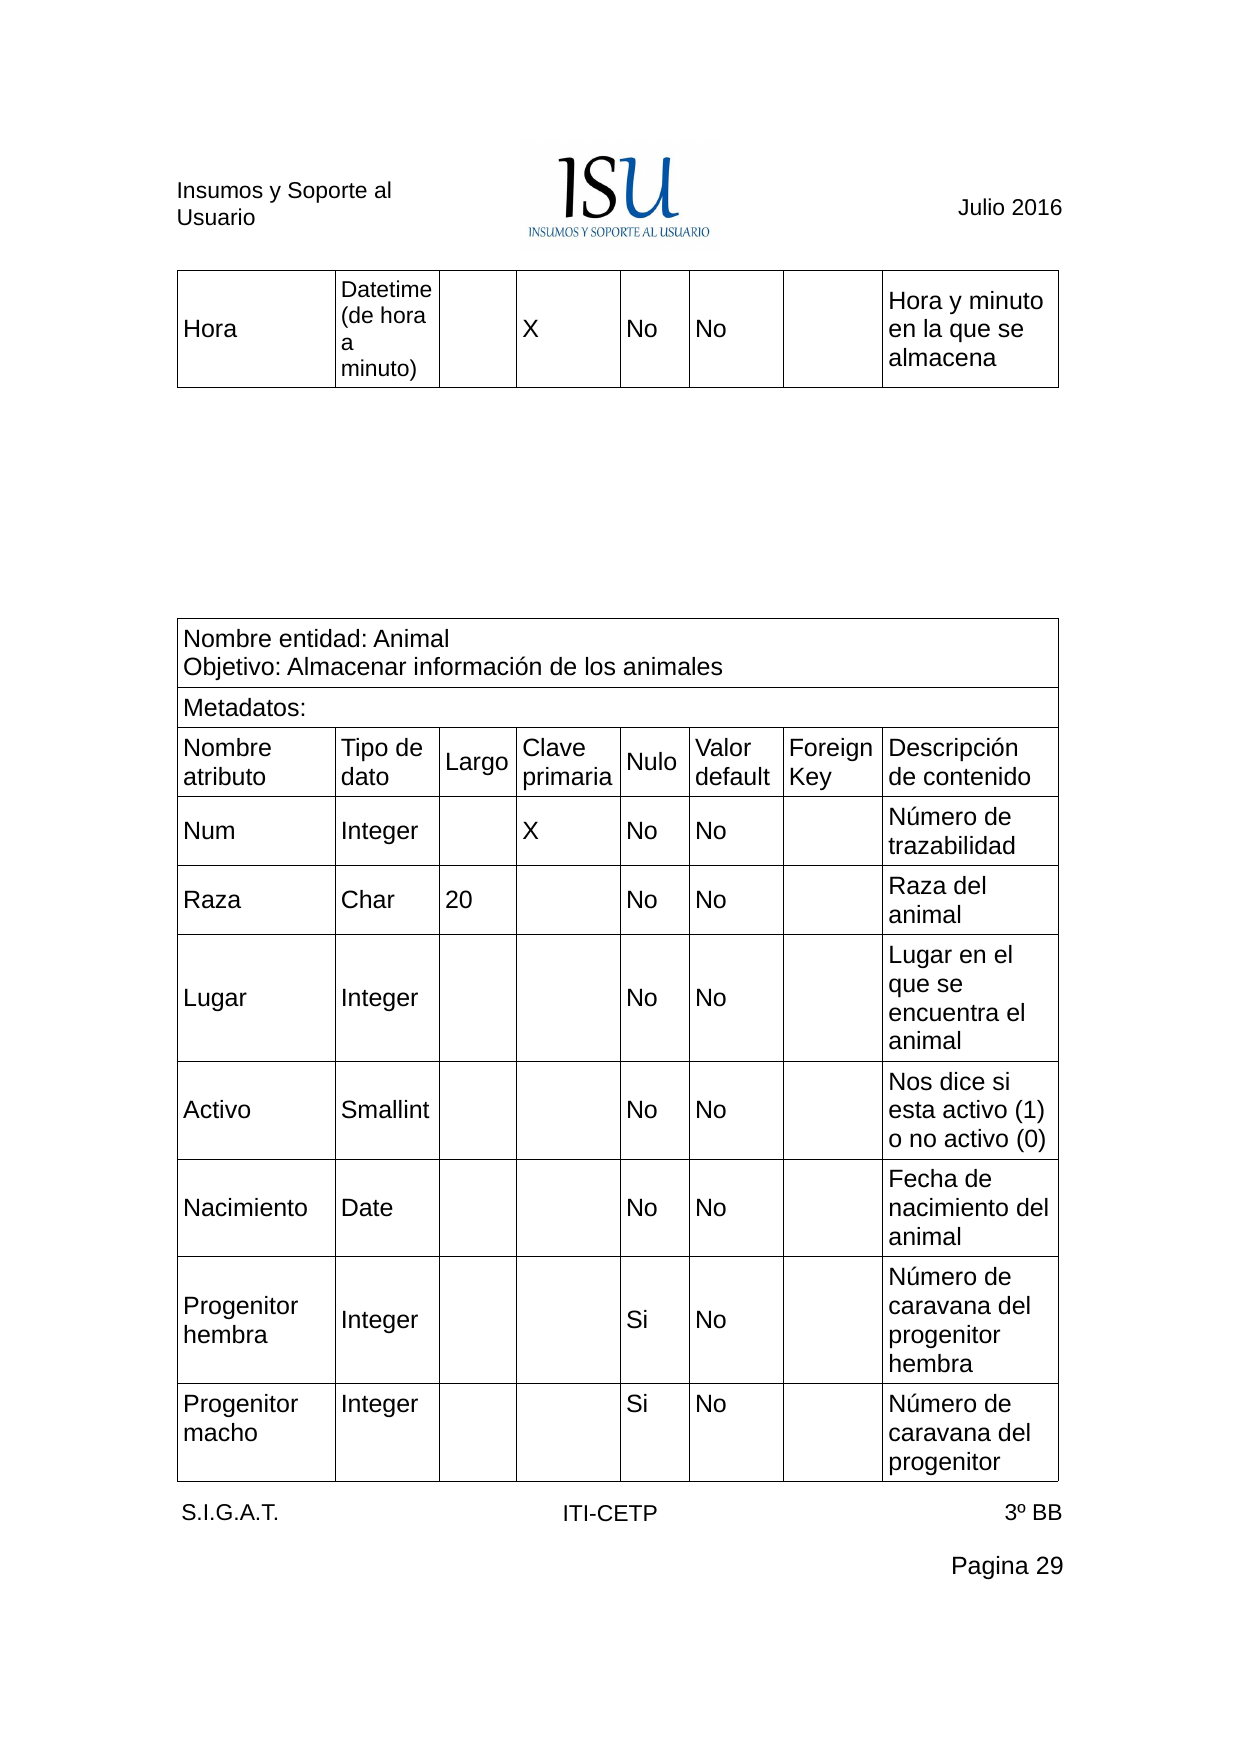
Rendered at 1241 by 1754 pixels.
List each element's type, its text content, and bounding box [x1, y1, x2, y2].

table_header Integer [336, 1384, 439, 1481]
table_cell Nombre atributo [178, 728, 335, 796]
table_cell Raza [178, 866, 335, 934]
table_cell Num [178, 797, 335, 865]
table_header [517, 1384, 620, 1481]
table_cell [440, 1257, 516, 1383]
table_cell [784, 866, 882, 934]
table_cell Nulo [621, 728, 689, 796]
table_cell [517, 866, 620, 934]
table_cell No [621, 1160, 689, 1256]
table_cell [440, 1160, 516, 1256]
table_cell Valor default [690, 728, 783, 796]
table_cell No [621, 866, 689, 934]
table_cell No [621, 797, 689, 865]
table_cell No [690, 1257, 783, 1383]
table_cell [440, 935, 516, 1061]
picture [517, 138, 723, 252]
table_cell Metadatos: [178, 688, 1058, 727]
table_cell Integer [336, 1257, 439, 1383]
table_header No [690, 1384, 783, 1481]
table_cell Integer [336, 797, 439, 865]
table_header Nombre entidad: Animal Objetivo: Almacenar información de los animales [178, 619, 1058, 687]
table_cell No [690, 866, 783, 934]
table_cell Activo [178, 1062, 335, 1159]
table_cell [517, 935, 620, 1061]
table_cell X [517, 271, 620, 387]
table_header [440, 1384, 516, 1481]
table_cell [440, 271, 516, 387]
table_cell Hora y minuto en la que se almacena [883, 271, 1058, 387]
table_cell Tipo de dato [336, 728, 439, 796]
table_cell No [690, 1062, 783, 1159]
table_cell Número de trazabilidad [883, 797, 1058, 865]
table_cell [784, 271, 882, 387]
table_cell Largo [440, 728, 516, 796]
table_cell No [690, 797, 783, 865]
table_cell Char [336, 866, 439, 934]
table_header Si [621, 1384, 689, 1481]
table_cell Progenitor hembra [178, 1257, 335, 1383]
table_cell No [690, 935, 783, 1061]
table_cell No [621, 271, 689, 387]
table_cell [517, 1160, 620, 1256]
table_cell Integer [336, 935, 439, 1061]
table_cell [784, 1062, 882, 1159]
table_cell X [517, 797, 620, 865]
table_cell Número de caravana del progenitor hembra [883, 1257, 1058, 1383]
table_cell Lugar [178, 935, 335, 1061]
table_cell Descripción de contenido [883, 728, 1058, 796]
table_header [784, 1384, 882, 1481]
table_cell Nos dice si esta activo (1) o no activo (0) [883, 1062, 1058, 1159]
table_cell Fecha de nacimiento del animal [883, 1160, 1058, 1256]
table_cell [440, 797, 516, 865]
table_cell 20 [440, 866, 516, 934]
table_cell Datetime (de hora a minuto) [336, 271, 439, 387]
table_cell Nacimiento [178, 1160, 335, 1256]
table_header Progenitor macho [178, 1384, 335, 1481]
table_cell Raza del animal [883, 866, 1058, 934]
table_cell No [621, 935, 689, 1061]
table_cell [784, 935, 882, 1061]
table_cell No [690, 271, 783, 387]
table_cell [517, 1257, 620, 1383]
table_header Número de caravana del progenitor [883, 1384, 1058, 1481]
table_cell [517, 1062, 620, 1159]
table_cell Hora [178, 271, 335, 387]
table_cell Lugar en el que se encuentra el animal [883, 935, 1058, 1061]
table_cell [784, 1160, 882, 1256]
table_cell Si [621, 1257, 689, 1383]
table_cell Foreign Key [784, 728, 882, 796]
table_cell Date [336, 1160, 439, 1256]
table_cell No [621, 1062, 689, 1159]
table_cell [440, 1062, 516, 1159]
table_cell [784, 1257, 882, 1383]
table_cell [784, 797, 882, 865]
table_cell No [690, 1160, 783, 1256]
table_cell Smallint [336, 1062, 439, 1159]
table_cell Clave primaria [517, 728, 620, 796]
